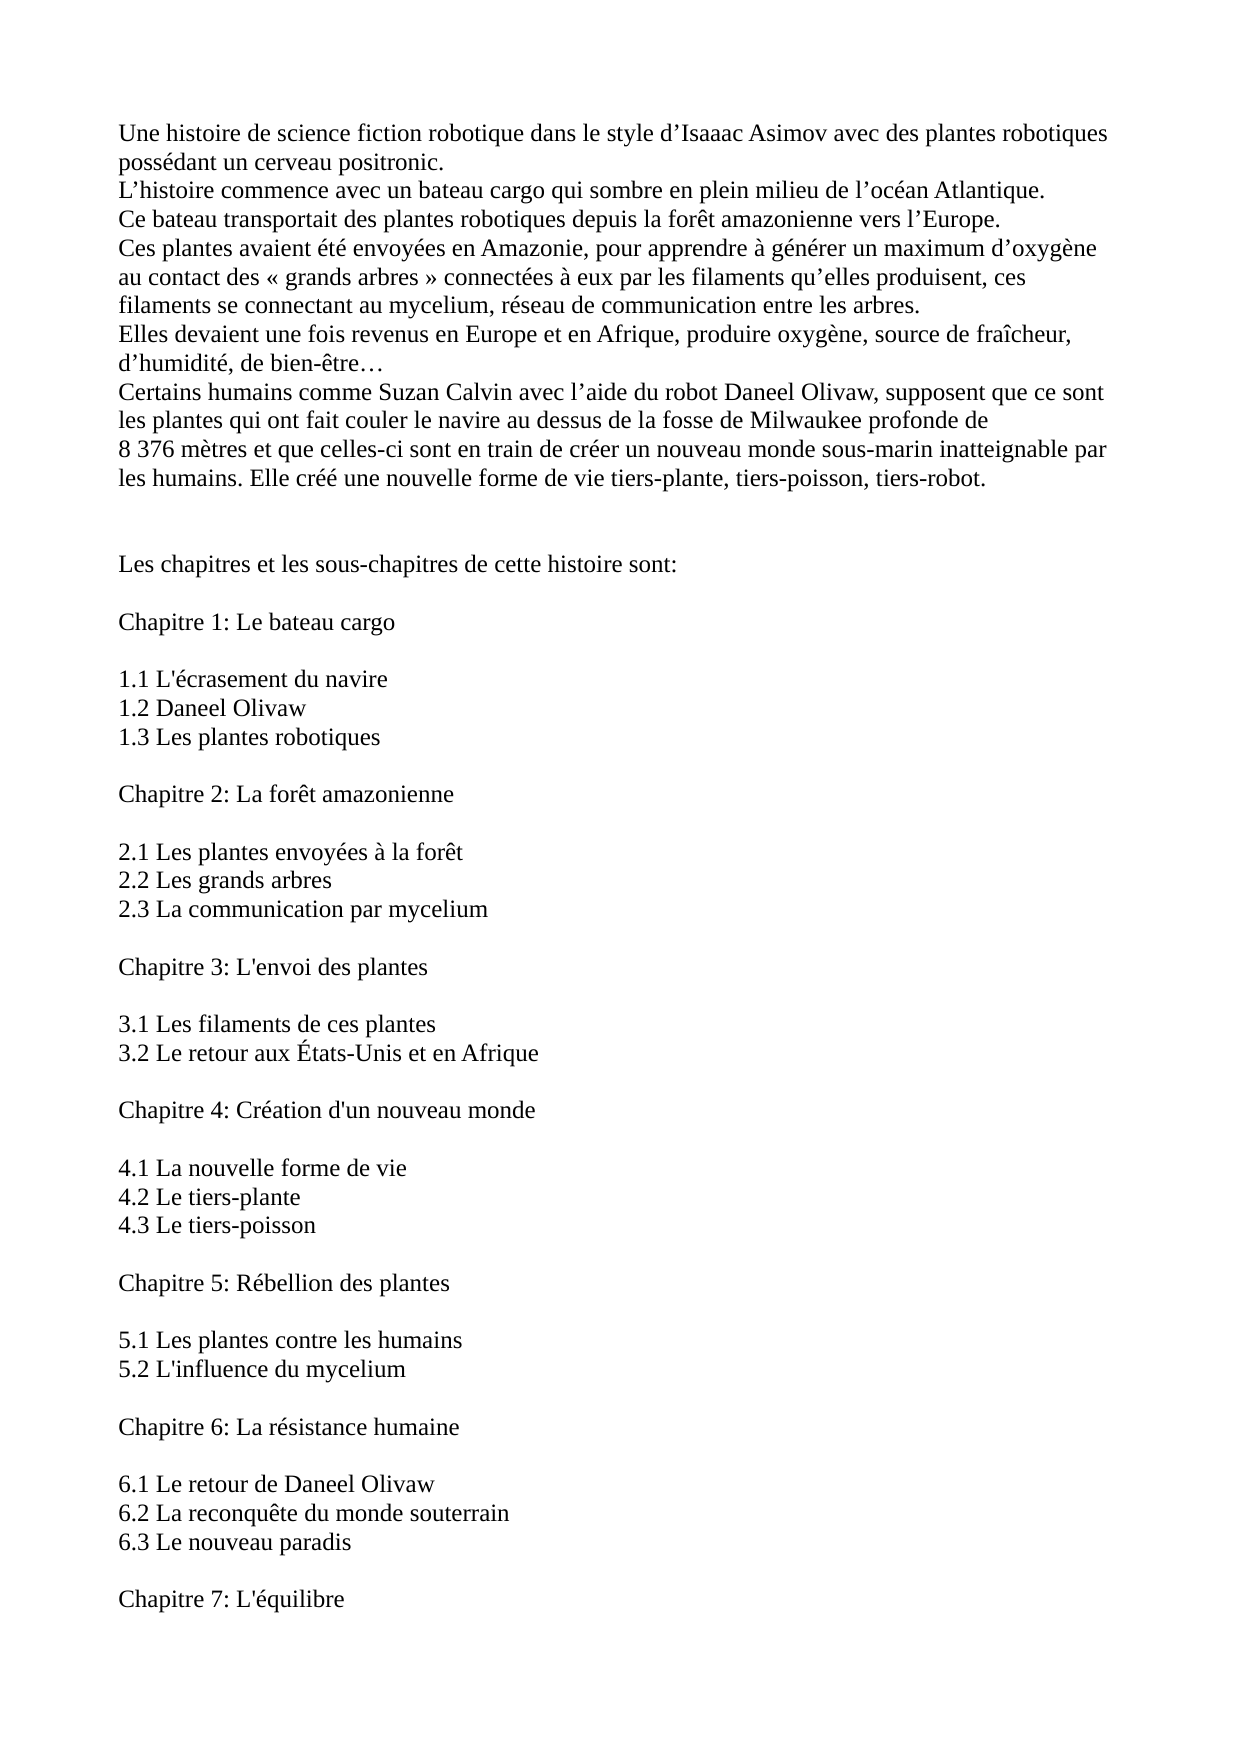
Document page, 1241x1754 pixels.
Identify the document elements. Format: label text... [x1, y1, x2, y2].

text Certains humains comme Suzan Calvin avec l’aide du robot Daneel Olivaw, supposent que ce sont les plantes qui ont fait couler le navire au dessus de la fosse de Milwaukee profonde de 8 376 mètres et que celles-ci sont en train de créer un nouveau monde sous-marin inatteignable par les humains. Elle créé une nouvelle forme de vie tiers-plante, tiers-poisson, tiers-robot. [118, 377, 1122, 492]
text Ces plantes avaient été envoyées en Amazonie, pour apprendre à générer un maximum d’oxygène au contact des « grands arbres » connectées à eux par les filaments qu’elles produisent, ces filaments se connectant au mycelium, réseau de communication entre les arbres. [118, 233, 1122, 319]
text Ce bateau transportait des plantes robotiques depuis la forêt amazonienne vers l’Europe. [118, 204, 1122, 233]
text Elles devaient une fois revenus en Europe et en Afrique, produire oxygène, source de fraîcheur, d’humidité, de bien-être… [118, 319, 1122, 377]
text L’histoire commence avec un bateau cargo qui sombre en plein milieu de l’océan Atlantique. [118, 176, 1122, 204]
text Une histoire de science fiction robotique dans le style d’Isaaac Asimov avec des plantes robotiques possédant un cerveau positronic. [118, 118, 1122, 176]
text Les chapitres et les sous-chapitres de cette histoire sont: Chapitre 1: Le bateau cargo 1.1 L'écrasement du navire 1.2 Daneel Olivaw 1.3 Les plantes robotiques Chapitre 2: La forêt amazonienne 2.1 Les plantes envoyées à la forêt 2.2 Les grands arbres 2.3 La communication par mycelium Chapitre 3: L'envoi des plantes 3.1 Les filaments de ces plantes 3.2 Le retour aux États-Unis et en Afrique Chapitre 4: Création d'un nouveau monde 4.1 La nouvelle forme de vie 4.2 Le tiers-plante 4.3 Le tiers-poisson Chapitre 5: Rébellion des plantes 5.1 Les plantes contre les humains 5.2 L'influence du mycelium Chapitre 6: La résistance humaine 6.1 Le retour de Daneel Olivaw 6.2 La reconquête du monde souterrain 6.3 Le nouveau paradis Chapitre 7: L'équilibre [118, 549, 1122, 1613]
